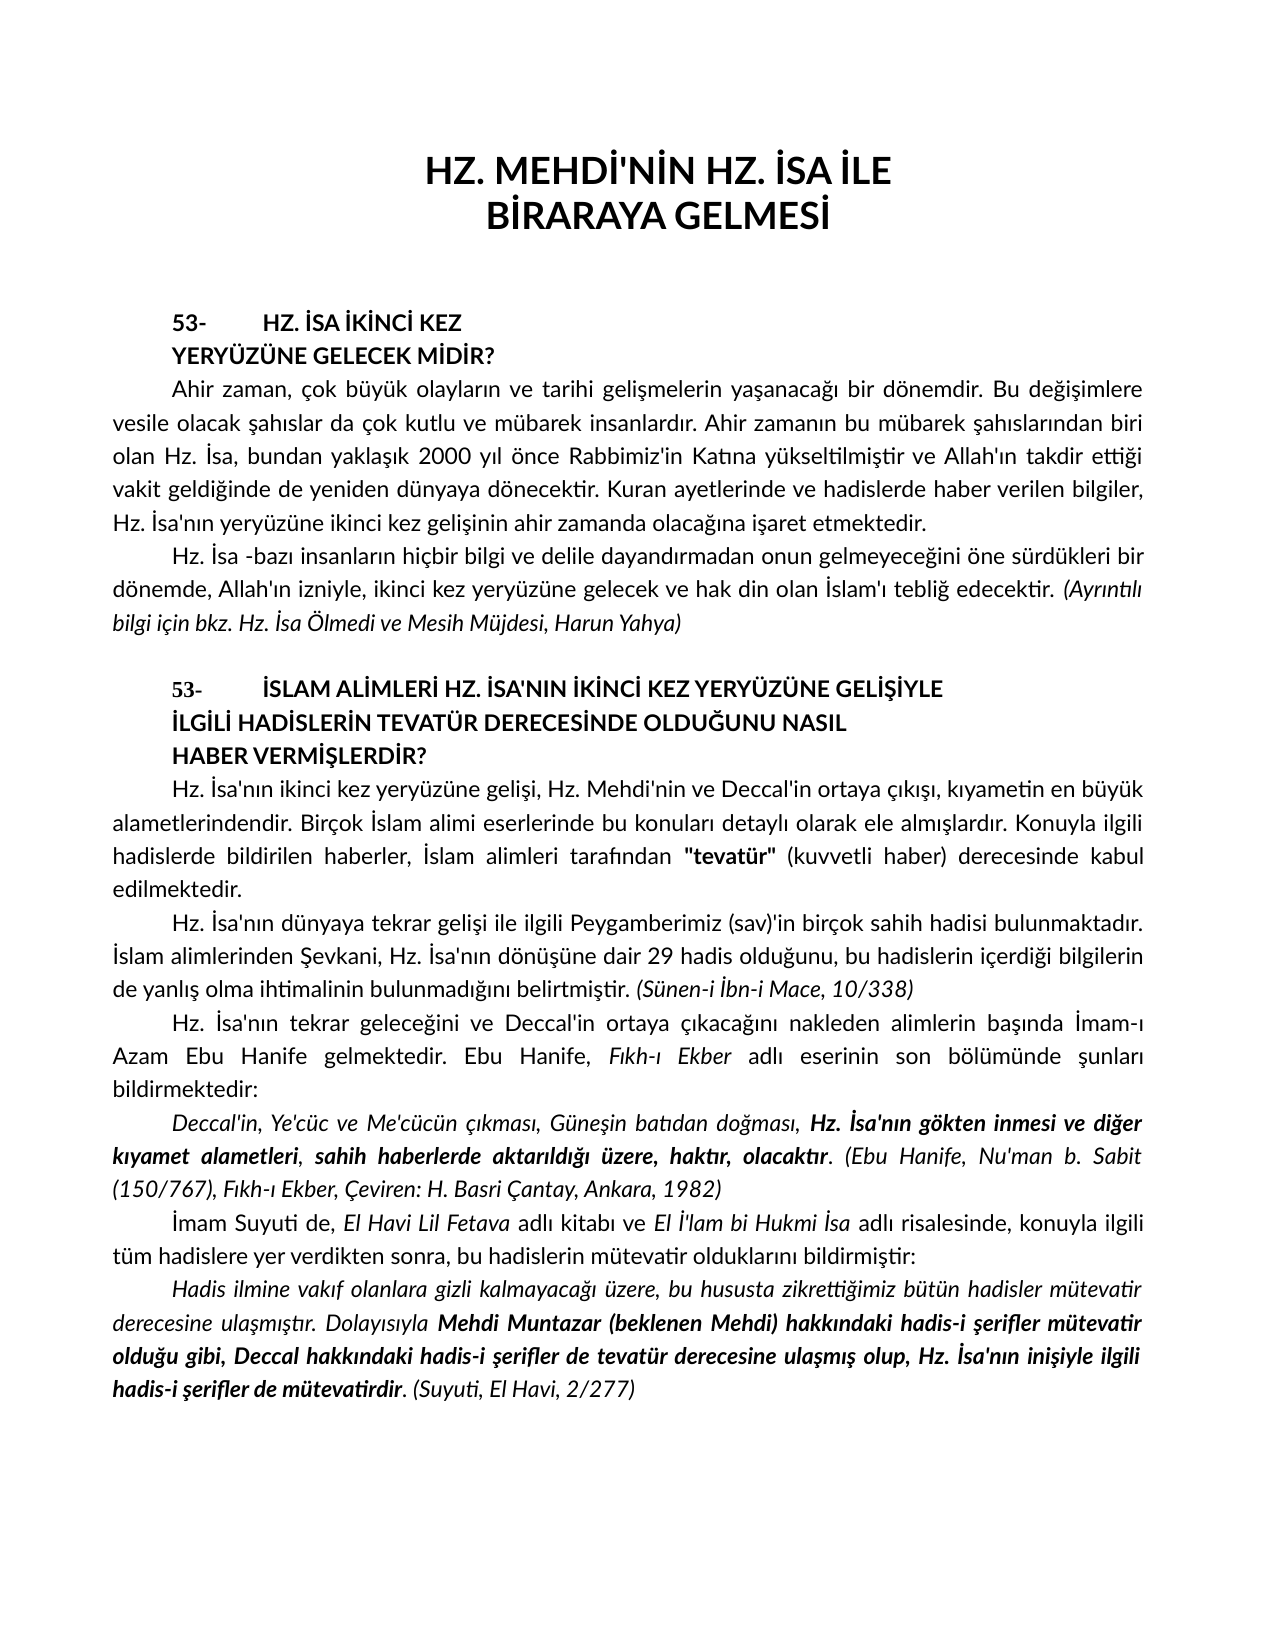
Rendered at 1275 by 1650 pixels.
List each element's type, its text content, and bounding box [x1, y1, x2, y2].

text İmam Suyuti de, El Havi Lil Fetava adlı kitabı ve El İ'lam bi Hukmi İsa adlı risalesinde, konuyla ilgili tüm hadislere yer verdikten sonra, bu hadislerin mütevatir olduklarını bildirmiştir: [112, 1204, 1145, 1271]
text Deccal'in, Ye'cüc ve Me'cücün çıkması, Güneşin batıdan doğması, Hz. İsa'nın gökten inmesi ve diğer kıyamet alametleri, sahih haberlerde aktarıldığı üzere, haktır, olacaktır. (Ebu Hanife, Nu'man b. Sabit (150/767), Fıkh-ı Ekber, Çeviren: H. Basri Çantay, Ankara, 1982) [112, 1104, 1145, 1204]
text Hz. İsa'nın ikinci kez yeryüzüne gelişi, Hz. Mehdi'nin ve Deccal'in ortaya çıkışı, kıyametin en büyük alametlerindendir. Birçok İslam alimi eserlerinde bu konuları detaylı olarak ele almışlardır. Konuyla ilgili hadislerde bildirilen haberler, İslam alimleri tarafından "tevatür" (kuvvetli haber) derecesinde kabul edilmektedir. [112, 771, 1145, 904]
text HZ. MEHDİ'NİN HZ. İSA İLE [112, 148, 1145, 193]
text 53- HZ. İSA İKİNCİ KEZ [112, 304, 1145, 338]
text Hadis ilmine vakıf olanlara gizli kalmayacağı üzere, bu hususta zikrettiğimiz bütün hadisler mütevatir derecesine ulaşmıştır. Dolayısıyla Mehdi Muntazar (beklenen Mehdi) hakkındaki hadis-i şerifler mütevatir olduğu gibi, Deccal hakkındaki hadis-i şerifler de tevatür derecesine ulaşmış olup, Hz. İsa'nın inişiyle ilgili hadis-i şerifler de mütevatirdir. (Suyuti, El Havi, 2/277) [112, 1271, 1145, 1404]
text HABER VERMİŞLERDİR? [172, 738, 1145, 771]
text Hz. İsa -bazı insanların hiçbir bilgi ve delile dayandırmadan onun gelmeyeceğini öne sürdükleri bir dönemde, Allah'ın izniyle, ikinci kez yeryüzüne gelecek ve hak din olan İslam'ı tebliğ edecektir. (Ayrıntılı bilgi için bkz. Hz. İsa Ölmedi ve Mesih Müjdesi, Harun Yahya) [112, 538, 1145, 638]
text Hz. İsa'nın dünyaya tekrar gelişi ile ilgili Peygamberimiz (sav)'in birçok sahih hadisi bulunmaktadır. İslam alimlerinden Şevkani, Hz. İsa'nın dönüşüne dair 29 hadis olduğunu, bu hadislerin içerdiği bilgilerin de yanlış olma ihtimalinin bulunmadığını belirtmiştir. (Sünen-i İbn-i Mace, 10/338) [112, 904, 1145, 1004]
text YERYÜZÜNE GELECEK MİDİR? [112, 338, 1145, 371]
list İSLAM ALİMLERİ HZ. İSA'NIN İKİNCİ KEZ YERYÜZÜNE GELİŞİYLE [172, 671, 1145, 704]
text BİRARAYA GELMESİ [112, 193, 1145, 238]
text Ahir zaman, çok büyük olayların ve tarihi gelişmelerin yaşanacağı bir dönemdir. Bu değişimlere vesile olacak şahıslar da çok kutlu ve mübarek insanlardır. Ahir zamanın bu mübarek şahıslarından biri olan Hz. İsa, bundan yaklaşık 2000 yıl önce Rabbimiz'in Katına yükseltilmiştir ve Allah'ın takdir ettiği vakit geldiğinde de yeniden dünyaya dönecektir. Kuran ayetlerinde ve hadislerde haber verilen bilgiler, Hz. İsa'nın yeryüzüne ikinci kez gelişinin ahir zamanda olacağına işaret etmektedir. [112, 371, 1145, 538]
text Hz. İsa'nın tekrar geleceğini ve Deccal'in ortaya çıkacağını nakleden alimlerin başında İmam-ı Azam Ebu Hanife gelmektedir. Ebu Hanife, Fıkh-ı Ekber adlı eserinin son bölümünde şunları bildirmektedir: [112, 1004, 1145, 1104]
text İLGİLİ HADİSLERİN TEVATÜR DERECESİNDE OLDUĞUNU NASIL [172, 704, 1145, 738]
